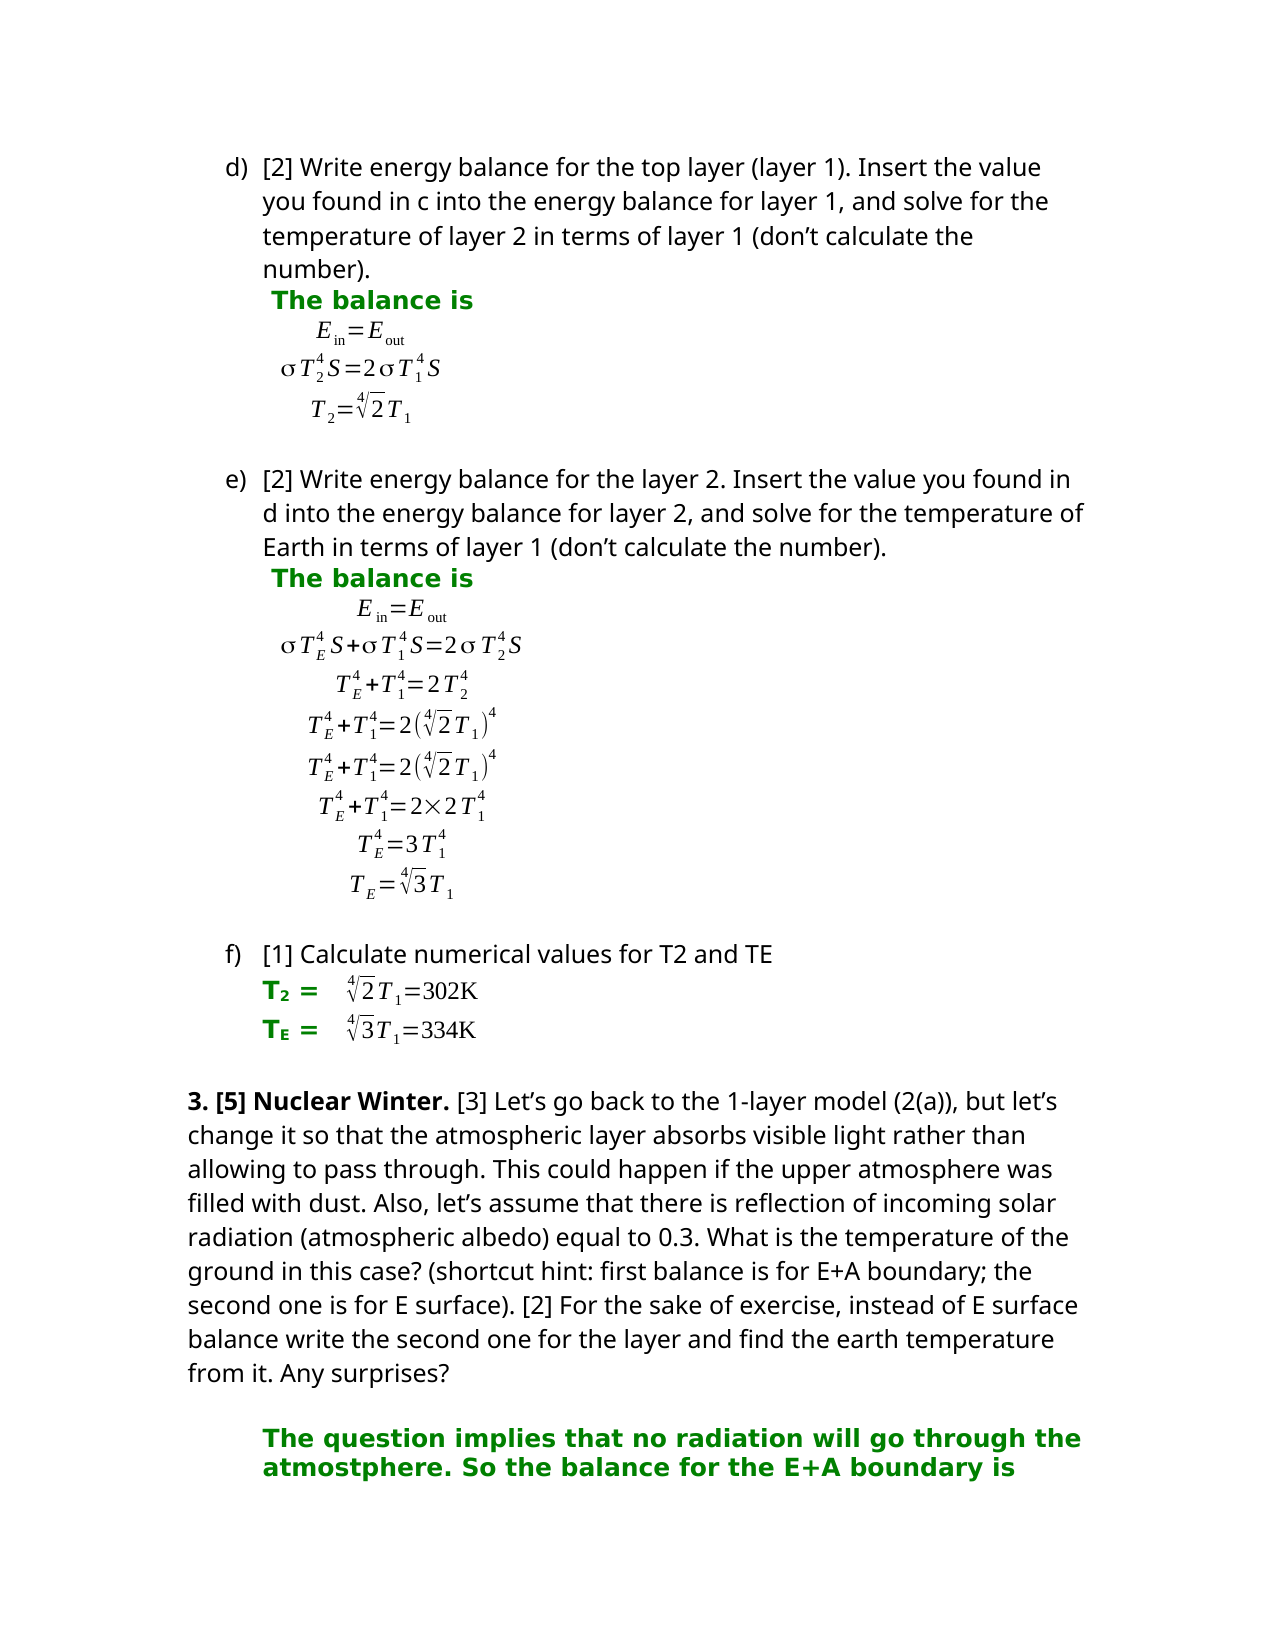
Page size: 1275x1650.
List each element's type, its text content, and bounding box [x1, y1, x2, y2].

text 3. [5] Nuclear Winter. [3] Let’s go back to the 1-layer model (2(a)), but let’s change it so that the atmospheric layer absorbs visible light rather than allowing to pass through. This could happen if the upper atmosphere was filled with dust. Also, let’s assume that there is reflection of incoming solar radiation (atmospheric albedo) equal to 0.3. What is the temperature of the ground in this case? (shortcut hint: first balance is for E+A boundary; the second one is for E surface). [2] For the sake of exercise, instead of E surface balance write the second one for the layer and find the earth temperature from it. Any surprises? [187, 1083, 1087, 1390]
list The balance is [225, 286, 1087, 315]
text T2 = [262, 971, 1087, 1010]
list [2] Write energy balance for the layer 2. Insert the value you found in d into the energy balance for layer 2, and solve for the temperature of Earth in terms of layer 1 (don’t calculate the number). [225, 462, 1087, 564]
list [2] Write energy balance for the top layer (layer 1). Insert the value you found in c into the energy balance for layer 1, and solve for the temperature of layer 2 in terms of layer 1 (don’t calculate the number). [225, 150, 1087, 286]
text TE = [262, 1010, 1087, 1049]
list The balance is [225, 564, 1087, 593]
text The question implies that no radiation will go through the atmostphere. So the balance for the E+A boundary is [262, 1424, 1087, 1482]
list [1] Calculate numerical values for T2 and TE [225, 937, 1087, 971]
